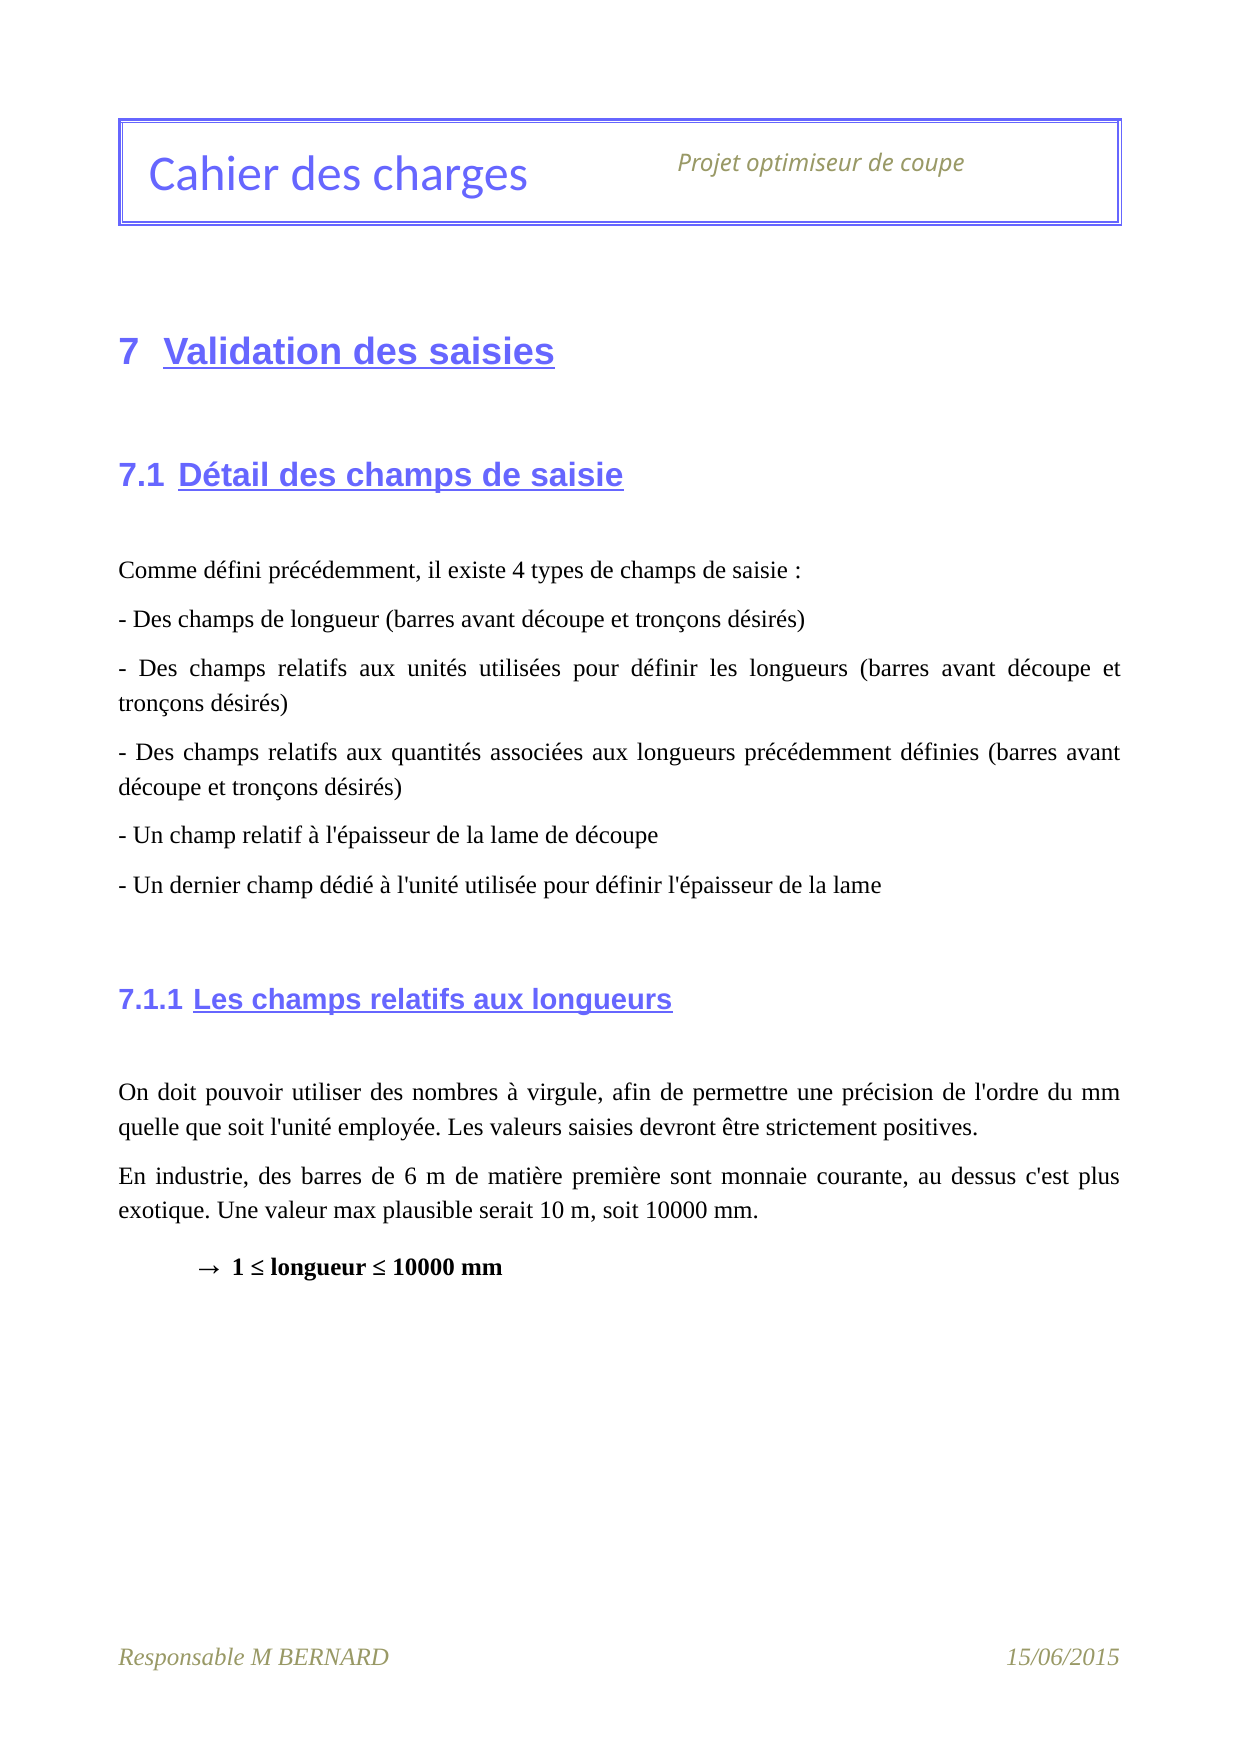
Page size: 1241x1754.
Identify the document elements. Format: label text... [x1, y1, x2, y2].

text - Des champs de longueur (barres avant découpe et tronçons désirés) [118, 604, 1122, 633]
text En industrie, des barres de 6 m de matière première sont monnaie courante, au dessus c'est plus exotique. Une valeur max plausible serait 10 m, soit 10000 mm. [118, 1161, 1122, 1224]
text - Un champ relatif à l'épaisseur de la lame de découpe [118, 821, 1122, 849]
subtitle Validation des saisies [118, 329, 1122, 373]
text → 1 ≤ longueur ≤ 10000 mm [192, 1244, 1122, 1283]
text Comme défini précédemment, il existe 4 types de champs de saisie : [118, 555, 1122, 584]
text - Un dernier champ dédié à l'unité utilisée pour définir l'épaisseur de la lame [118, 870, 1122, 898]
subtitle Les champs relatifs aux longueurs [118, 982, 1122, 1016]
text On doit pouvoir utiliser des nombres à virgule, afin de permettre une précision de l'ordre du mm quelle que soit l'unité employée. Les valeurs saisies devront être strictement positives. [118, 1077, 1122, 1141]
text - Des champs relatifs aux unités utilisées pour définir les longueurs (barres avant découpe et tronçons désirés) [118, 653, 1122, 717]
text - Des champs relatifs aux quantités associées aux longueurs précédemment définies (barres avant découpe et tronçons désirés) [118, 737, 1122, 800]
subtitle Détail des champs de saisie [118, 455, 1122, 494]
